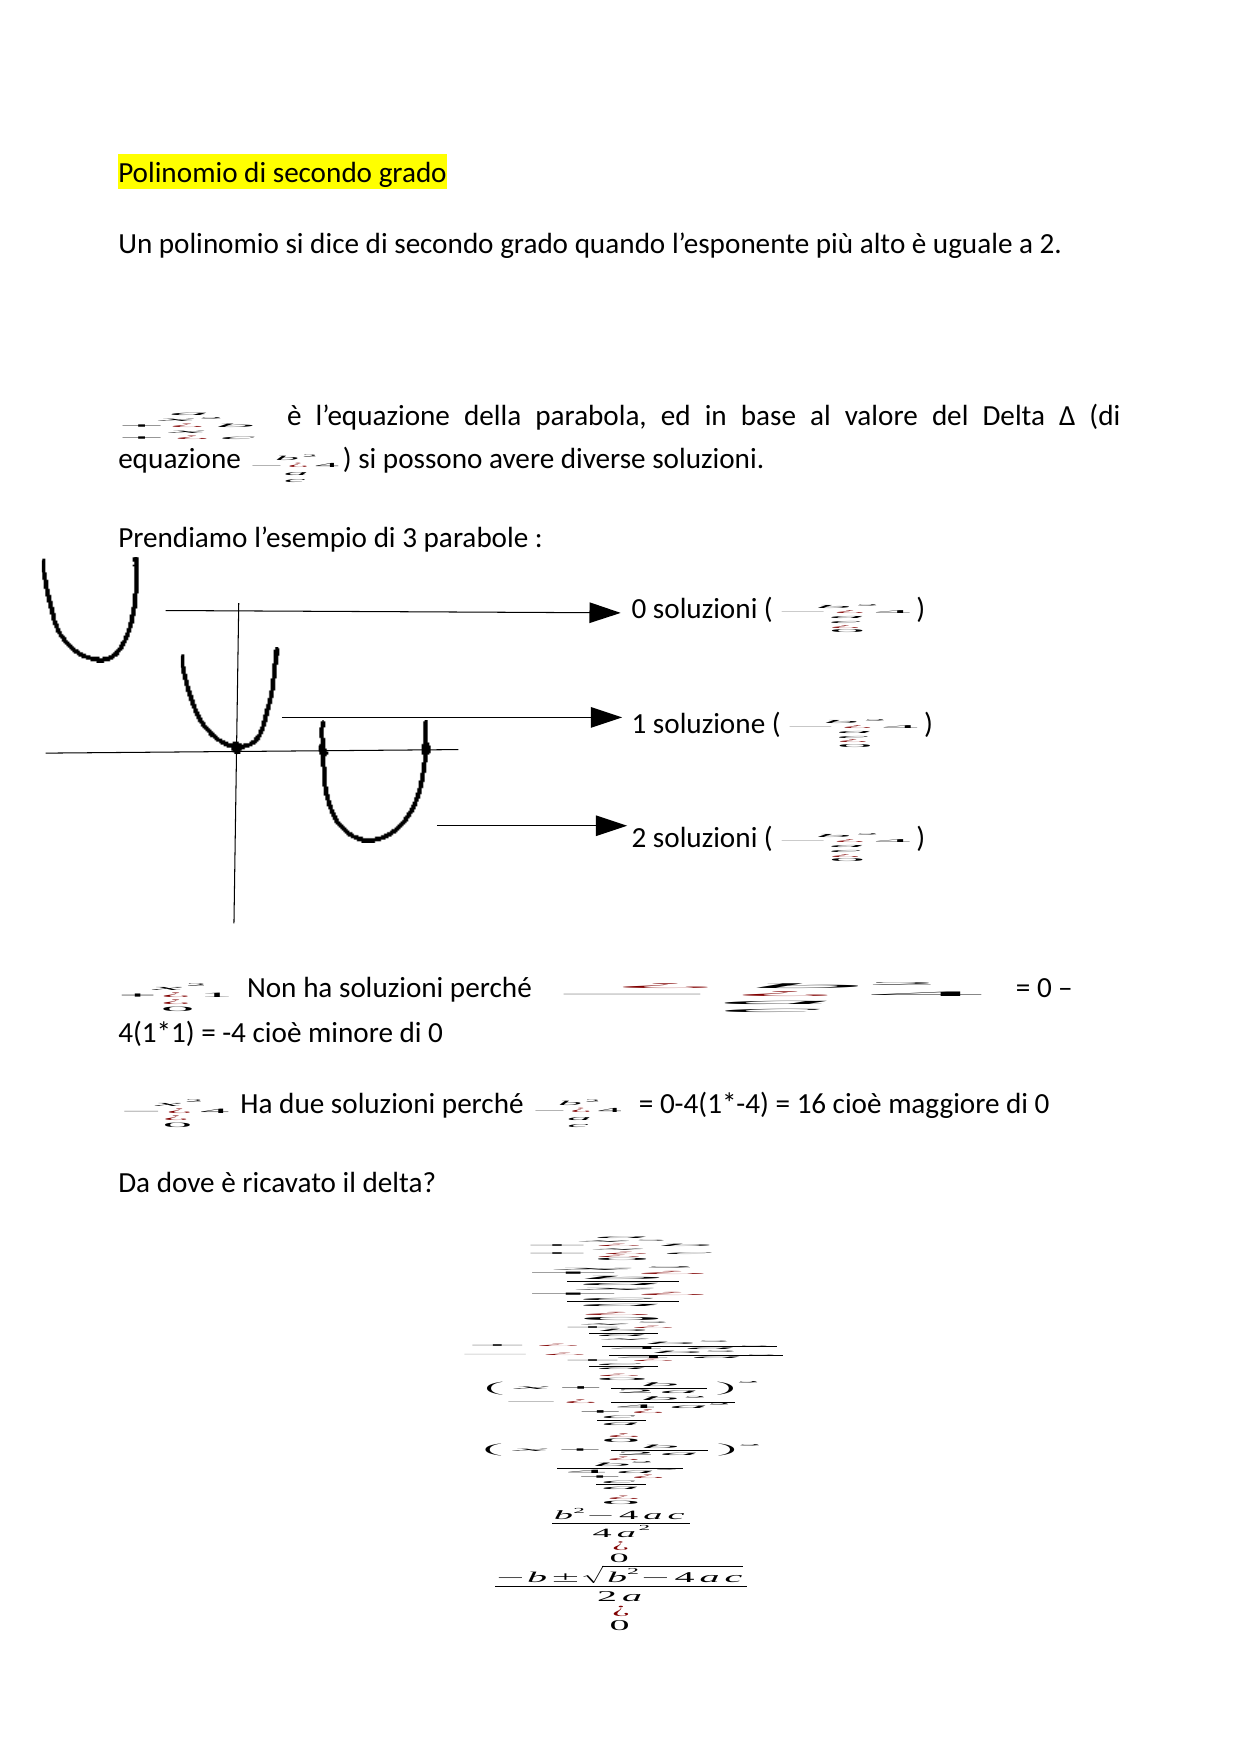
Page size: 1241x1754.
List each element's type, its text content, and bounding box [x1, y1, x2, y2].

text Prendiamo l’esempio di 3 parabole : [118, 519, 1122, 555]
text è l’equazione della parabola, ed in base al valore del Delta ∆ (di equazione ) si possono avere diverse soluzioni. [118, 397, 1122, 484]
text Ha due soluzioni perché = 0-4(1*-4) = 16 cioè maggiore di 0 [118, 1086, 1122, 1129]
text Un polinomio si dice di secondo grado quando l’esponente più alto è uguale a 2. [118, 225, 1122, 261]
text 0 soluzioni () 1 soluzione () 2 soluzioni () Non ha soluzioni perché = 0 – 4(1*1) = -4 cioè minore di 0 [118, 591, 1122, 1050]
text Polinomio di secondo grado [118, 154, 1122, 189]
text Da dove è ricavato il delta? [118, 1164, 1122, 1200]
